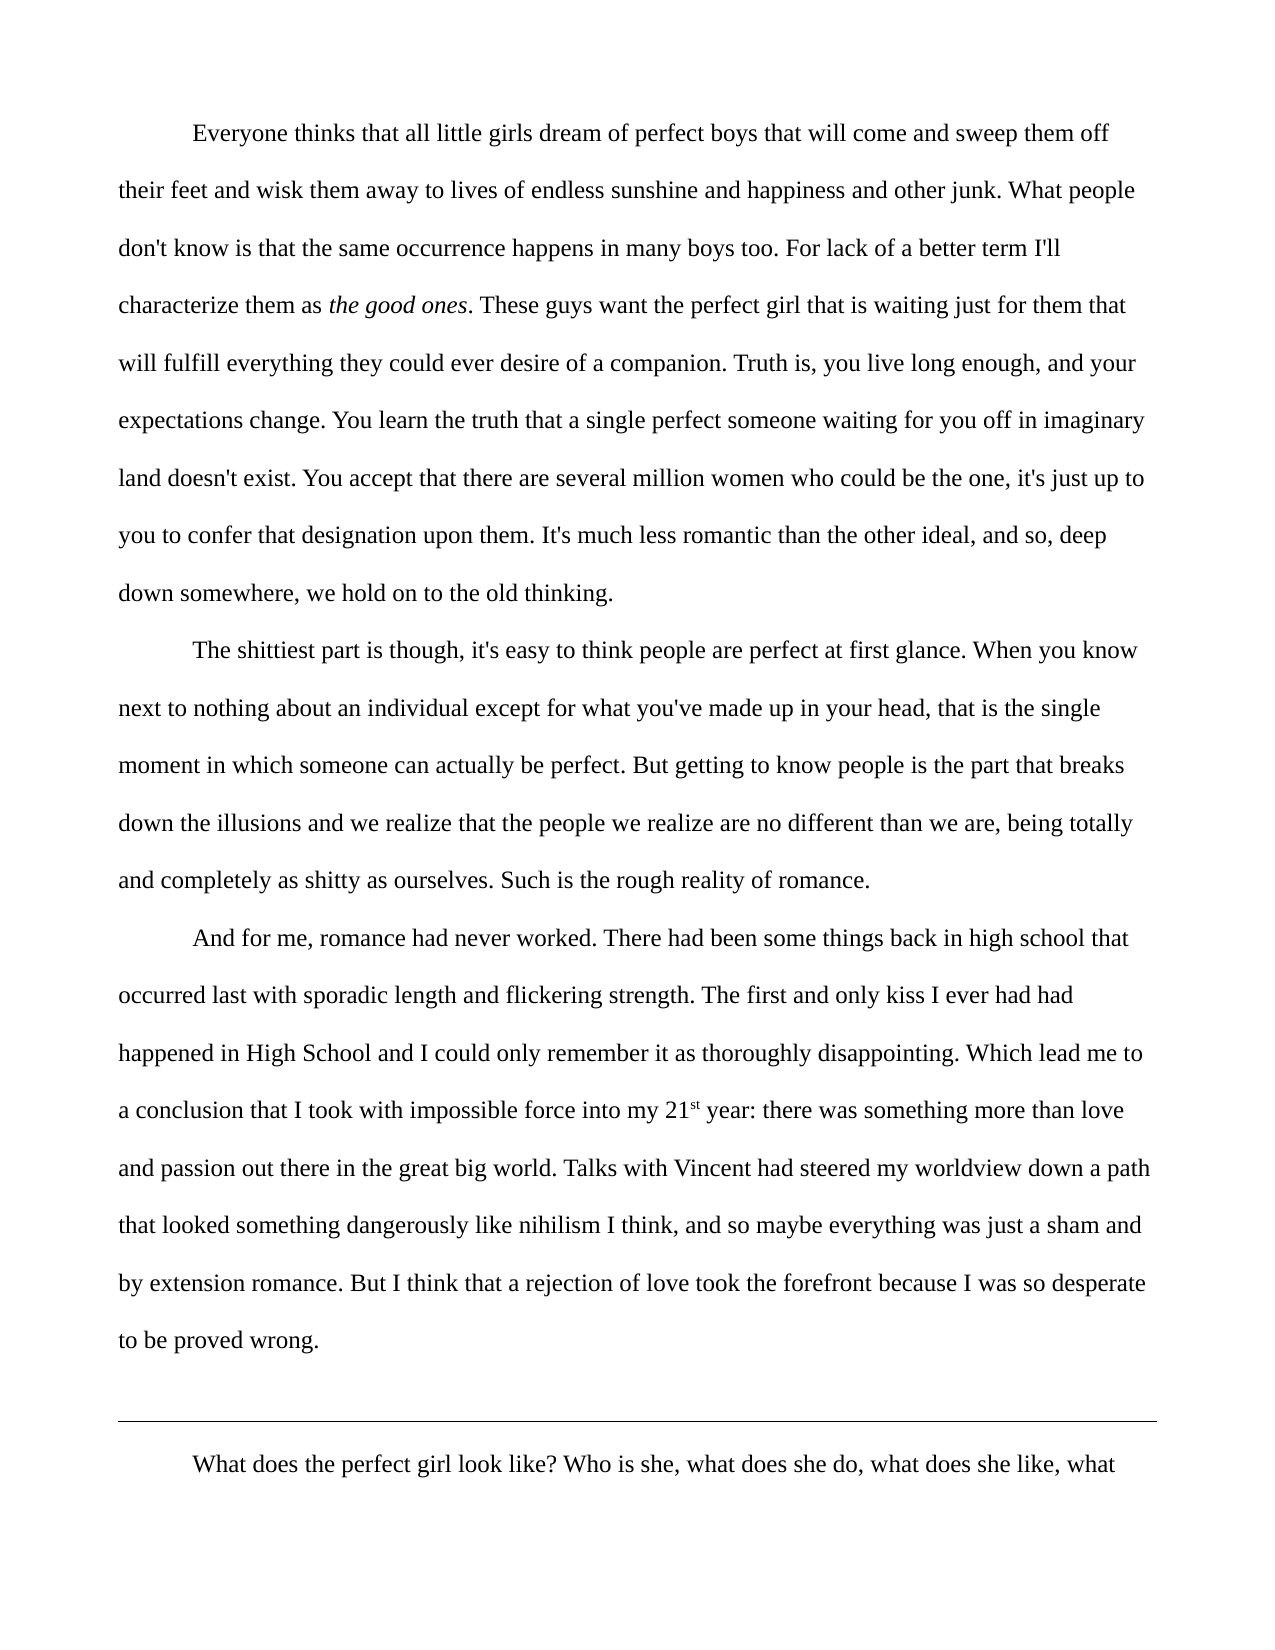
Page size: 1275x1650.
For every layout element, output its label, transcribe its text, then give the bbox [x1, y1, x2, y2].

text The shittiest part is though, it's easy to think people are perfect at first glance. When you know next to nothing about an individual except for what you've made up in your head, that is the single moment in which someone can actually be perfect. But getting to know people is the part that breaks down the illusions and we realize that the people we realize are no different than we are, being totally and completely as shitty as ourselves. Such is the rough reality of romance. [118, 636, 1157, 894]
text And for me, romance had never worked. There had been some things back in high school that occurred last with sporadic length and flickering strength. The first and only kiss I ever had had happened in High School and I could only remember it as thoroughly disappointing. Which lead me to a conclusion that I took with impossible force into my 21st year: there was something more than love and passion out there in the great big world. Talks with Vincent had steered my worldview down a path that looked something dangerously like nihilism I think, and so maybe everything was just a sham and by extension romance. But I think that a rejection of love took the forefront because I was so desperate to be proved wrong. [118, 923, 1157, 1354]
text What does the perfect girl look like? Who is she, what does she do, what does she like, what [118, 1449, 1157, 1478]
text Everyone thinks that all little girls dream of perfect boys that will come and sweep them off their feet and wisk them away to lives of endless sunshine and happiness and other junk. What people don't know is that the same occurrence happens in many boys too. For lack of a better term I'll characterize them as the good ones. These guys want the perfect girl that is waiting just for them that will fulfill everything they could ever desire of a companion. Truth is, you live long enough, and your expectations change. You learn the truth that a single perfect someone waiting for you off in imaginary land doesn't exist. You accept that there are several million women who could be the one, it's just up to you to confer that designation upon them. It's much less romantic than the other ideal, and so, deep down somewhere, we hold on to the old thinking. [118, 118, 1157, 607]
